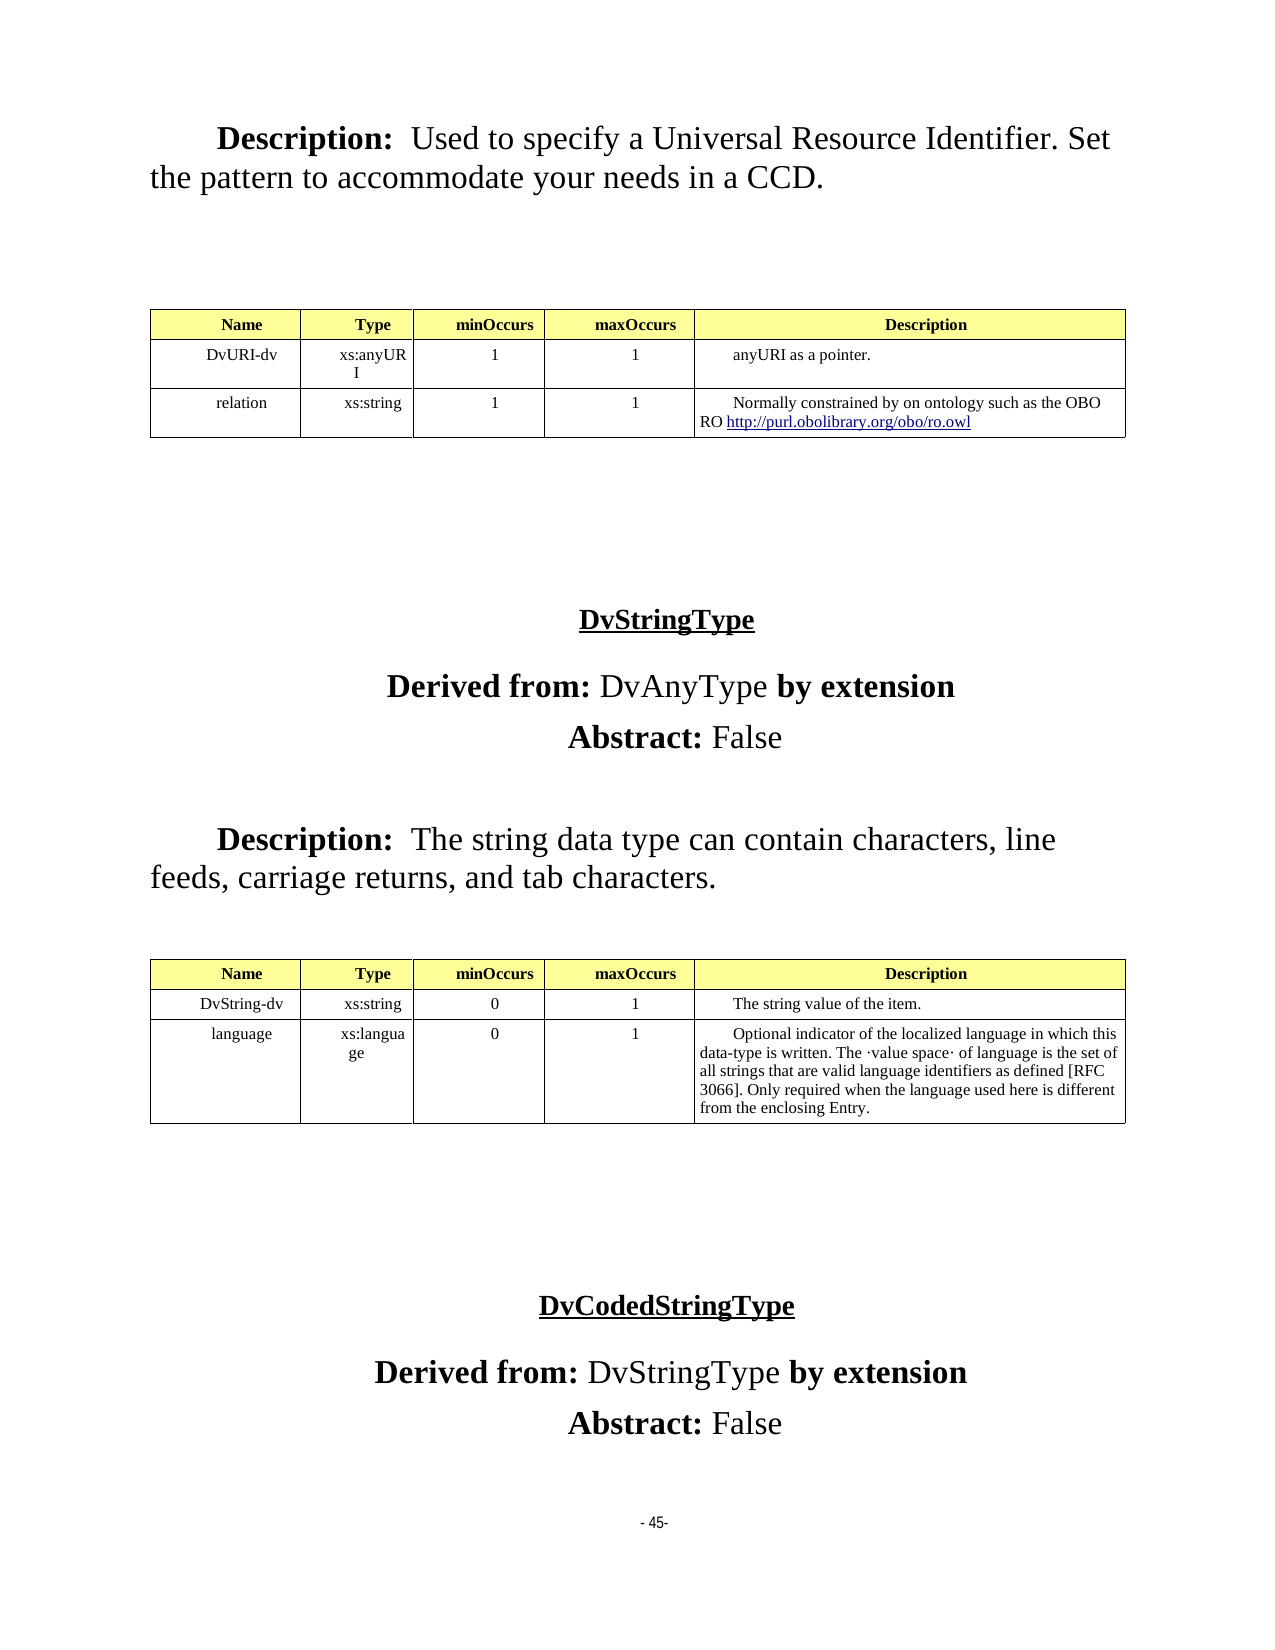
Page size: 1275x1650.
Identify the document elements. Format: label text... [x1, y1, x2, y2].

table_cell 1 [545, 1020, 694, 1123]
table_cell Optional indicator of the localized language in which this data-type is written. The ·value space· of language is the set of all strings that are valid language identifiers as defined [RFC 3066]. Only required when the language used here is different from the enclosing Entry. [695, 1020, 1125, 1123]
text Derived from: DvAnyType by extension [150, 666, 1125, 704]
table_cell language [151, 1020, 300, 1123]
table_header Description [695, 310, 1125, 339]
table_cell The string value of the item. [695, 990, 1125, 1019]
table_cell 1 [545, 990, 694, 1019]
table_cell xs:anyURI [301, 340, 412, 388]
table_cell 1 [414, 389, 544, 437]
table_header Name [151, 960, 300, 989]
table_header Description [695, 960, 1125, 989]
table_cell anyURI as a pointer. [695, 340, 1125, 388]
text Abstract: False [150, 1403, 1125, 1441]
table_header maxOccurs [545, 310, 694, 339]
table_header maxOccurs [545, 960, 694, 989]
text DvStringType [150, 602, 1125, 636]
table_cell 1 [545, 389, 694, 437]
table_cell relation [151, 389, 300, 437]
text Abstract: False [150, 717, 1125, 755]
table_header Type [301, 960, 412, 989]
table_cell xs:string [301, 990, 412, 1019]
table_cell DvURI-dv [151, 340, 300, 388]
text Description: The string data type can contain characters, line feeds, carriage returns, and tab characters. [150, 818, 1125, 895]
table_cell Normally constrained by on ontology such as the OBO RO http://purl.obolibrary.org/obo/ro.owl [695, 389, 1125, 437]
text DvCodedStringType [150, 1288, 1125, 1322]
text Derived from: DvStringType by extension [150, 1352, 1125, 1391]
table_header Type [301, 310, 412, 339]
table_header Name [151, 310, 300, 339]
table_cell DvString-dv [151, 990, 300, 1019]
table_cell 0 [414, 990, 544, 1019]
table_cell 1 [545, 340, 694, 388]
table_cell 1 [414, 340, 544, 388]
table_header minOccurs [414, 960, 544, 989]
table_header minOccurs [414, 310, 544, 339]
text Description: Used to specify a Universal Resource Identifier. Set the pattern to accommodate your needs in a CCD. [150, 118, 1125, 195]
table_cell xs:language [301, 1020, 412, 1123]
table_cell 0 [414, 1020, 544, 1123]
table_cell xs:string [301, 389, 412, 437]
